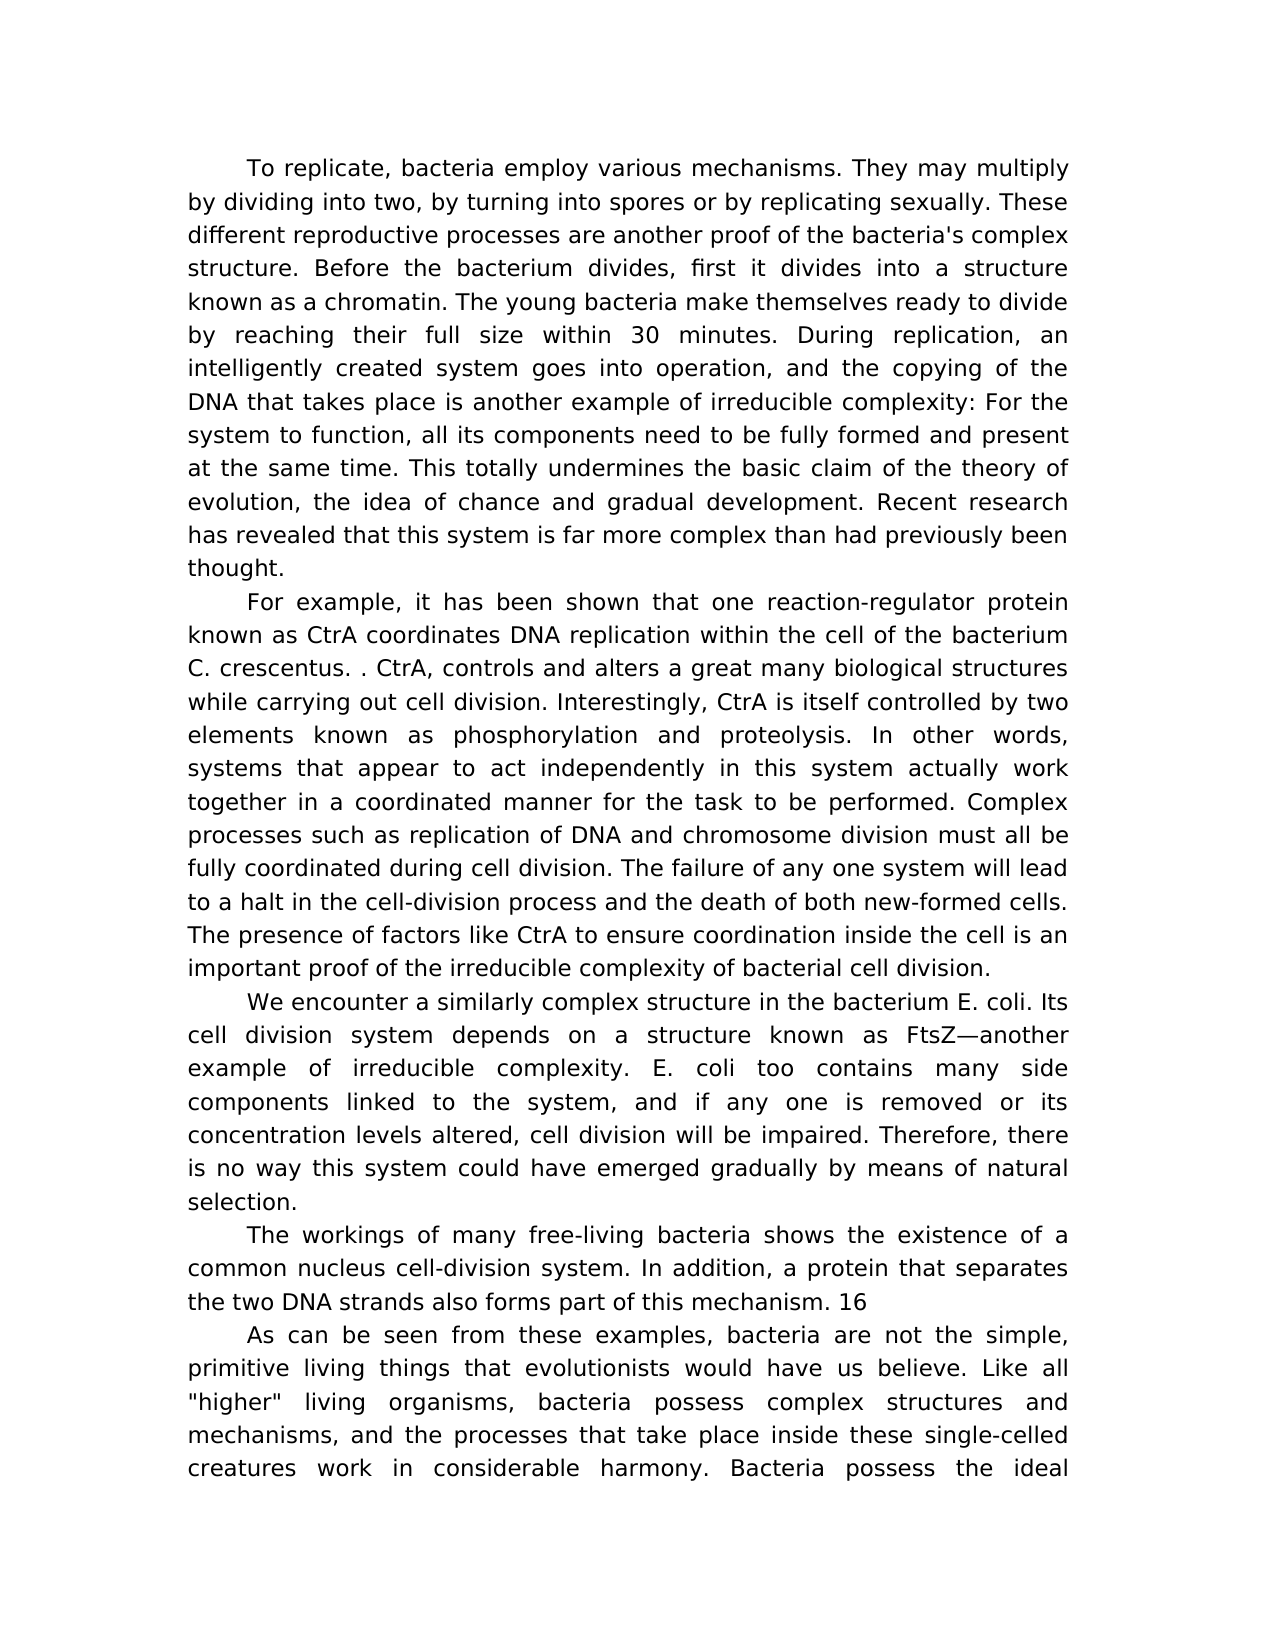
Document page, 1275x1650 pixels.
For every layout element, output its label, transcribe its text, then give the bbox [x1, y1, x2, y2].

text For example, it has been shown that one reaction-regulator protein known as CtrA coordinates DNA replication within the cell of the bacterium C. crescentus. . CtrA, controls and alters a great many biological structures while carrying out cell division. Interestingly, CtrA is itself controlled by two elements known as phosphorylation and proteolysis. In other words, systems that appear to act independently in this system actually work together in a coordinated manner for the task to be performed. Complex processes such as replication of DNA and chromosome division must all be fully coordinated during cell division. The failure of any one system will lead to a halt in the cell-division process and the death of both new-formed cells. The presence of factors like CtrA to ensure coordination inside the cell is an important proof of the irreducible complexity of bacterial cell division. [187, 583, 1070, 983]
text We encounter a similarly complex structure in the bacterium E. coli. Its cell division system depends on a structure known as FtsZ—another example of irreducible complexity. E. coli too contains many side components linked to the system, and if any one is removed or its concentration levels altered, cell division will be impaired. Therefore, there is no way this system could have emerged gradually by means of natural selection. [187, 983, 1070, 1217]
text As can be seen from these examples, bacteria are not the simple, primitive living things that evolutionists would have us believe. Like all "higher" living organisms, bacteria possess complex structures and mechanisms, and the processes that take place inside these single-celled creatures work in considerable harmony. Bacteria possess the ideal [187, 1317, 1070, 1483]
text The workings of many free-living bacteria shows the existence of a common nucleus cell-division system. In addition, a protein that separates the two DNA strands also forms part of this mechanism. 16 [187, 1217, 1070, 1317]
text To replicate, bacteria employ various mechanisms. They may multiply by dividing into two, by turning into spores or by replicating sexually. These different reproductive processes are another proof of the bacteria's complex structure. Before the bacterium divides, first it divides into a structure known as a chromatin. The young bacteria make themselves ready to divide by reaching their full size within 30 minutes. During replication, an intelligently created system goes into operation, and the copying of the DNA that takes place is another example of irreducible complexity: For the system to function, all its components need to be fully formed and present at the same time. This totally undermines the basic claim of the theory of evolution, the idea of chance and gradual development. Recent research has revealed that this system is far more complex than had previously been thought. [187, 150, 1070, 583]
